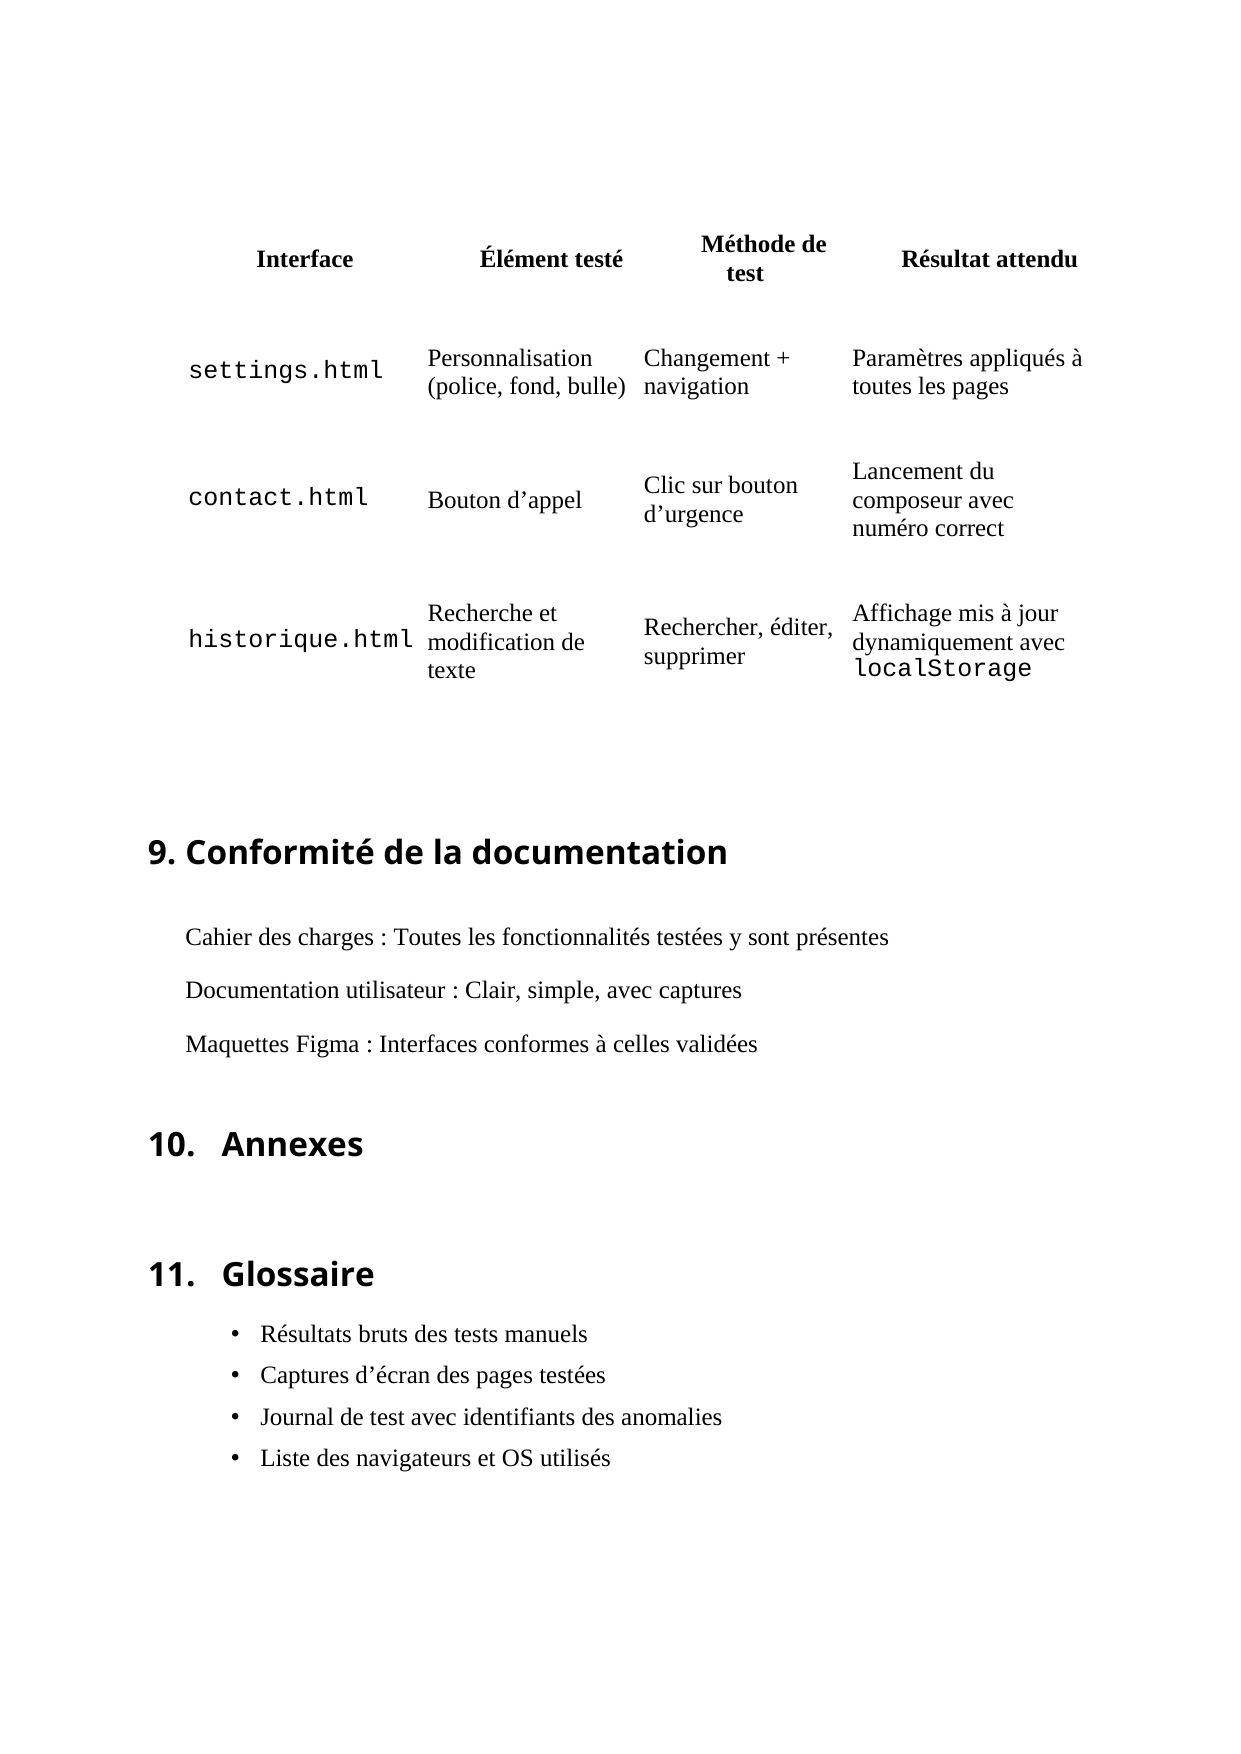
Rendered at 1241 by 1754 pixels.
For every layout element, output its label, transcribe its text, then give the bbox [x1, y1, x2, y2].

table_header Méthode de test [641, 201, 849, 315]
list Liste des navigateurs et OS utilisés [193, 1443, 1092, 1472]
table_cell Lancement du composeur avec numéro correct [849, 428, 1092, 570]
table_cell Rechercher, éditer, supprimer [641, 570, 849, 712]
table_cell Recherche et modification de texte [424, 570, 641, 712]
table_cell settings.html [148, 315, 424, 428]
subtitle Conformité de la documentation [148, 828, 1092, 874]
table_cell historique.html [148, 570, 424, 712]
subtitle Annexes [148, 1120, 1092, 1166]
list Résultats bruts des tests manuels [193, 1319, 1092, 1348]
table_cell Personnalisation (police, fond, bulle) [424, 315, 641, 428]
table_cell Paramètres appliqués à toutes les pages [849, 315, 1092, 428]
table_cell contact.html [148, 428, 424, 570]
text Maquettes Figma : Interfaces conformes à celles validées [148, 1029, 1092, 1058]
table_header Interface [148, 201, 424, 315]
table_cell Clic sur bouton d’urgence [641, 428, 849, 570]
list Captures d’écran des pages testées [193, 1360, 1092, 1389]
text Cahier des charges : Toutes les fonctionnalités testées y sont présentes [148, 922, 1092, 950]
text Documentation utilisateur : Clair, simple, avec captures [148, 975, 1092, 1004]
list Journal de test avec identifiants des anomalies [193, 1402, 1092, 1430]
table_header Élément testé [424, 201, 641, 315]
table_cell Changement + navigation [641, 315, 849, 428]
table_cell Affichage mis à jour dynamiquement avec localStorage [849, 570, 1092, 712]
table_header Résultat attendu [849, 201, 1092, 315]
subtitle Glossaire [148, 1251, 1092, 1296]
table_cell Bouton d’appel [424, 428, 641, 570]
